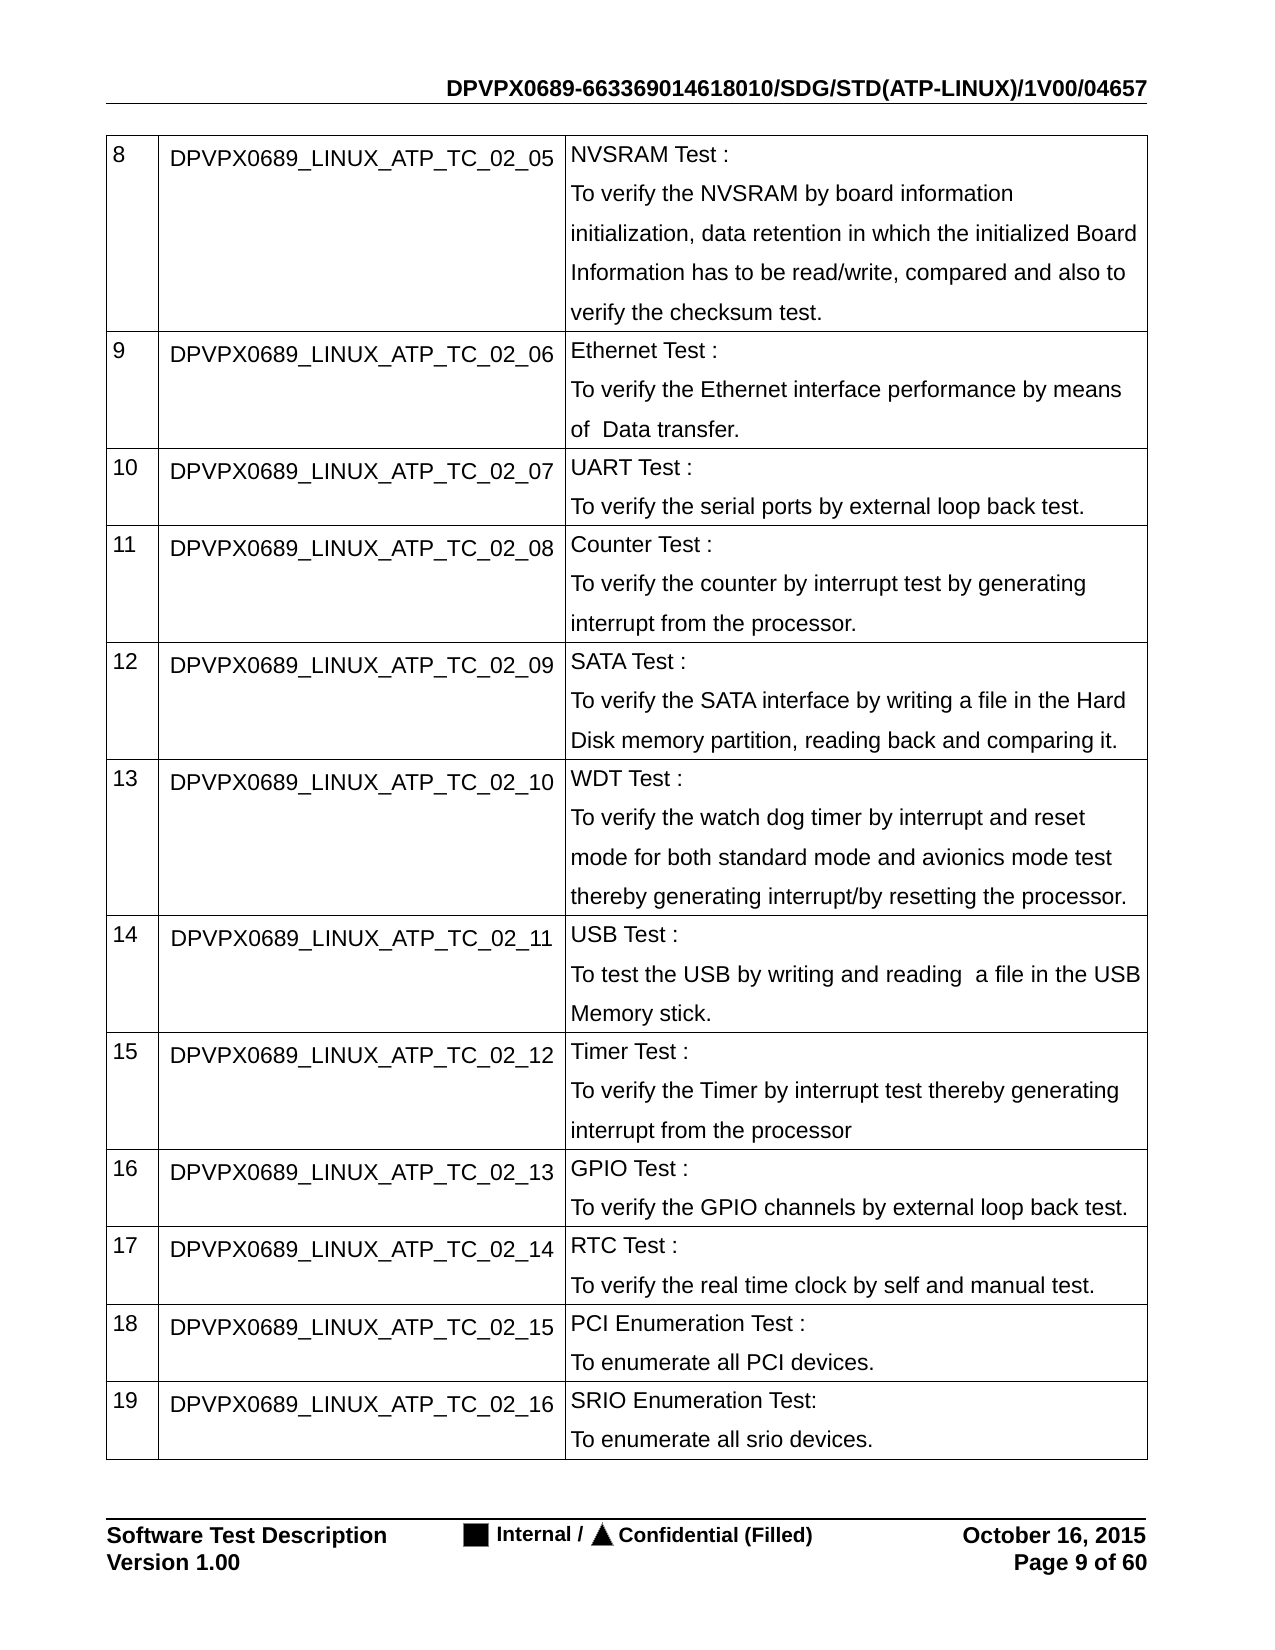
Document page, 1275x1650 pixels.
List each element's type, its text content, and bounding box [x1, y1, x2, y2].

table_cell Counter Test : To verify the counter by interrupt test by generating interrupt from the processor. [566, 526, 1147, 642]
table_cell DPVPX0689_LINUX_ATP_TC_02_05 [159, 136, 565, 331]
table_cell 15 [107, 1033, 158, 1149]
table_cell DPVPX0689_LINUX_ATP_TC_02_12 [159, 1033, 565, 1149]
table_cell 13 [107, 760, 158, 915]
table_cell Ethernet Test : To verify the Ethernet interface performance by means of Data transfer. [566, 332, 1147, 448]
table_cell DPVPX0689_LINUX_ATP_TC_02_08 [159, 526, 565, 642]
table_cell DPVPX0689_LINUX_ATP_TC_02_13 [159, 1150, 565, 1226]
table_cell 14 [107, 916, 158, 1032]
table_cell RTC Test : To verify the real time clock by self and manual test. [566, 1227, 1147, 1304]
table_cell DPVPX0689_LINUX_ATP_TC_02_16 [159, 1382, 565, 1458]
table_cell DPVPX0689_LINUX_ATP_TC_02_11 [159, 916, 565, 1032]
table_cell DPVPX0689_LINUX_ATP_TC_02_15 [159, 1305, 565, 1381]
table_cell UART Test : To verify the serial ports by external loop back test. [566, 449, 1147, 525]
table_cell 17 [107, 1227, 158, 1304]
table_cell DPVPX0689_LINUX_ATP_TC_02_09 [159, 643, 565, 759]
table_cell NVSRAM Test : To verify the NVSRAM by board information initialization, data retention in which the initialized Board Information has to be read/write, compared and also to verify the checksum test. [566, 136, 1147, 331]
table_cell GPIO Test : To verify the GPIO channels by external loop back test. [566, 1150, 1147, 1226]
table_cell PCI Enumeration Test : To enumerate all PCI devices. [566, 1305, 1147, 1381]
table_cell 16 [107, 1150, 158, 1226]
table_cell DPVPX0689_LINUX_ATP_TC_02_14 [159, 1227, 565, 1304]
table_cell 10 [107, 449, 158, 525]
table_cell 18 [107, 1305, 158, 1381]
table_cell WDT Test : To verify the watch dog timer by interrupt and reset mode for both standard mode and avionics mode test thereby generating interrupt/by resetting the processor. [566, 760, 1147, 915]
table_cell USB Test : To test the USB by writing and reading a file in the USB Memory stick. [566, 916, 1147, 1032]
table_cell 8 [107, 136, 158, 331]
table_cell 19 [107, 1382, 158, 1458]
table_cell DPVPX0689_LINUX_ATP_TC_02_06 [159, 332, 565, 448]
table_cell DPVPX0689_LINUX_ATP_TC_02_10 [159, 760, 565, 915]
table_cell 12 [107, 643, 158, 759]
table_cell 11 [107, 526, 158, 642]
table_cell SATA Test : To verify the SATA interface by writing a file in the Hard Disk memory partition, reading back and comparing it. [566, 643, 1147, 759]
table_cell SRIO Enumeration Test: To enumerate all srio devices. [566, 1382, 1147, 1458]
table_cell Timer Test : To verify the Timer by interrupt test thereby generating interrupt from the processor [566, 1033, 1147, 1149]
table_cell DPVPX0689_LINUX_ATP_TC_02_07 [159, 449, 565, 525]
table_cell 9 [107, 332, 158, 448]
